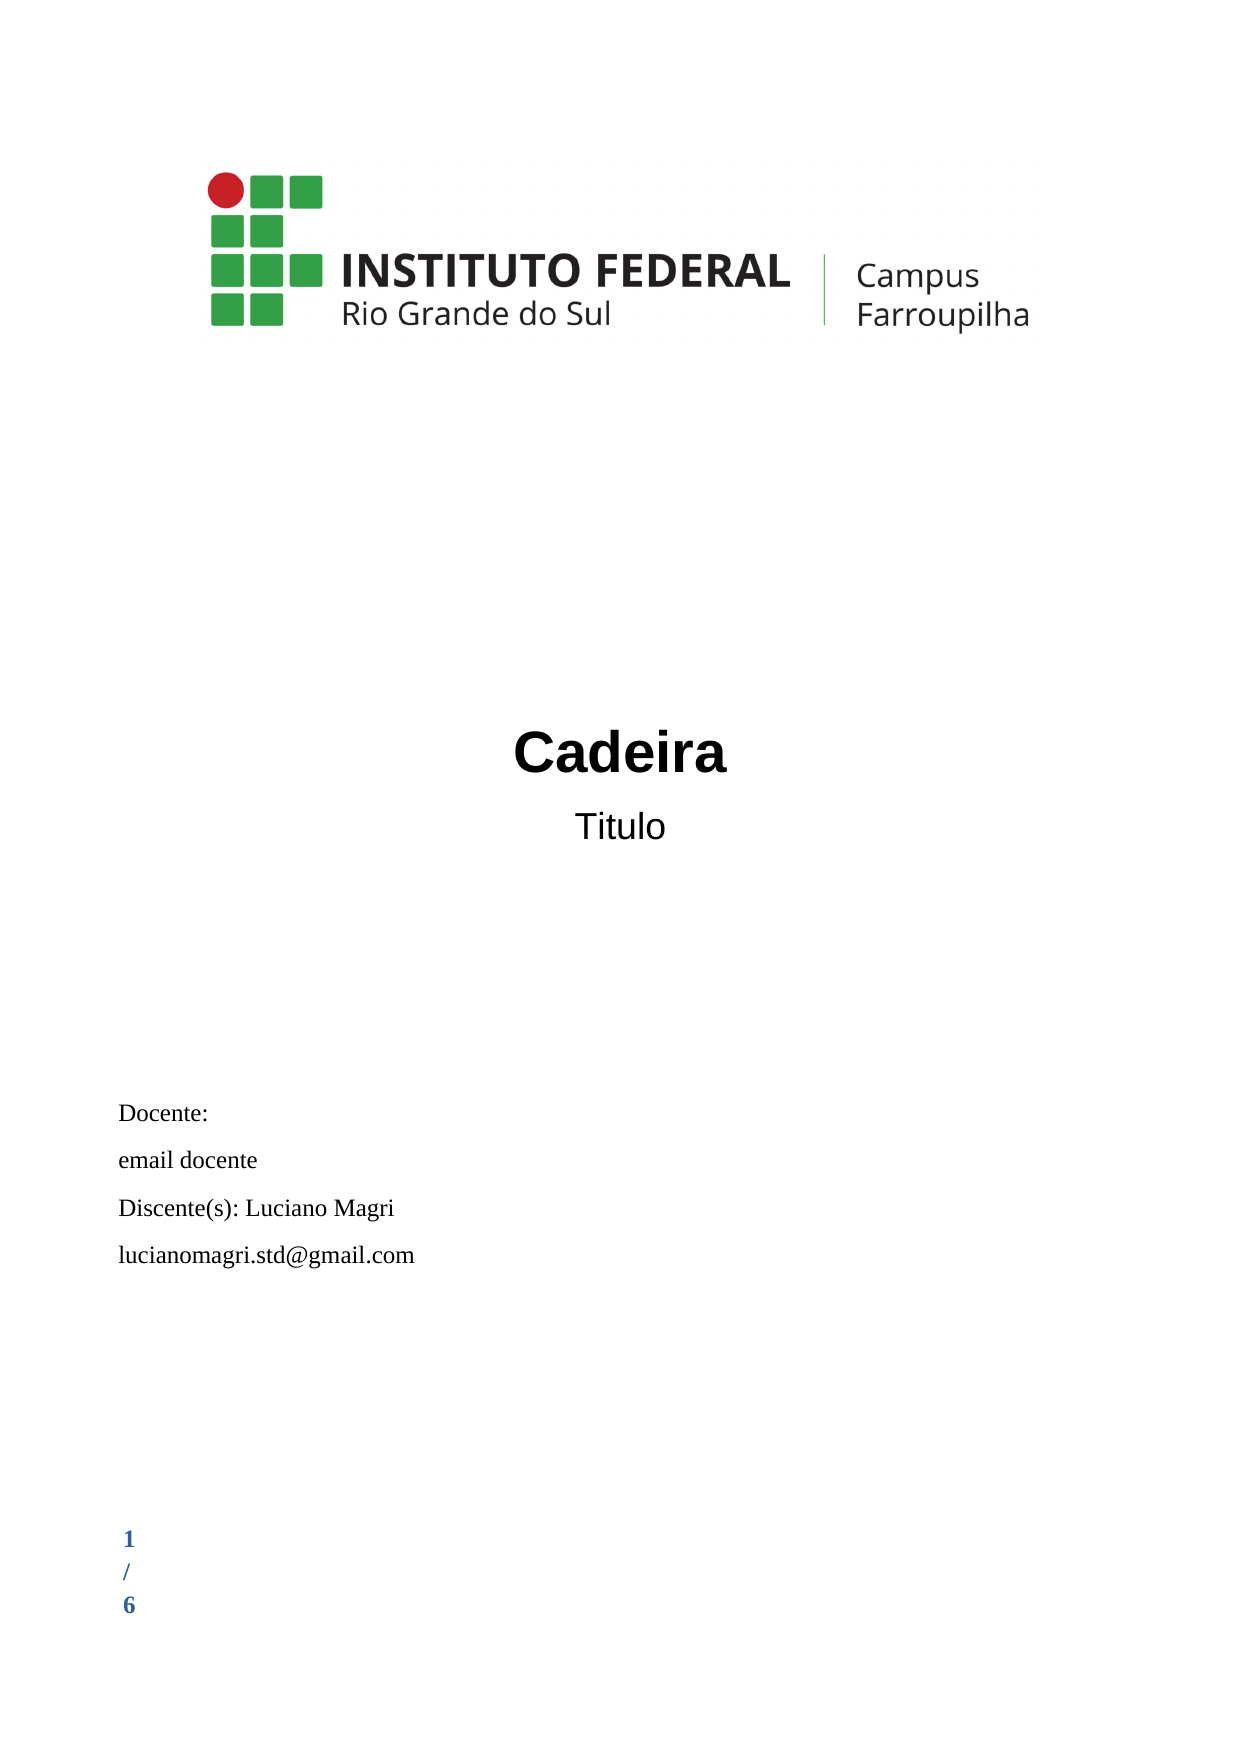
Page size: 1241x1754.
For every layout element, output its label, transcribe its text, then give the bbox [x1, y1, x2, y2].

text email docente [118, 1145, 1122, 1174]
title Cadeira [118, 718, 1122, 785]
text Discente(s): Luciano Magri [118, 1193, 1122, 1222]
text lucianomagri.std@gmail.com [118, 1240, 1122, 1269]
picture [177, 143, 1063, 367]
text Docente: [118, 1098, 1122, 1126]
subtitle Titulo [118, 804, 1122, 847]
